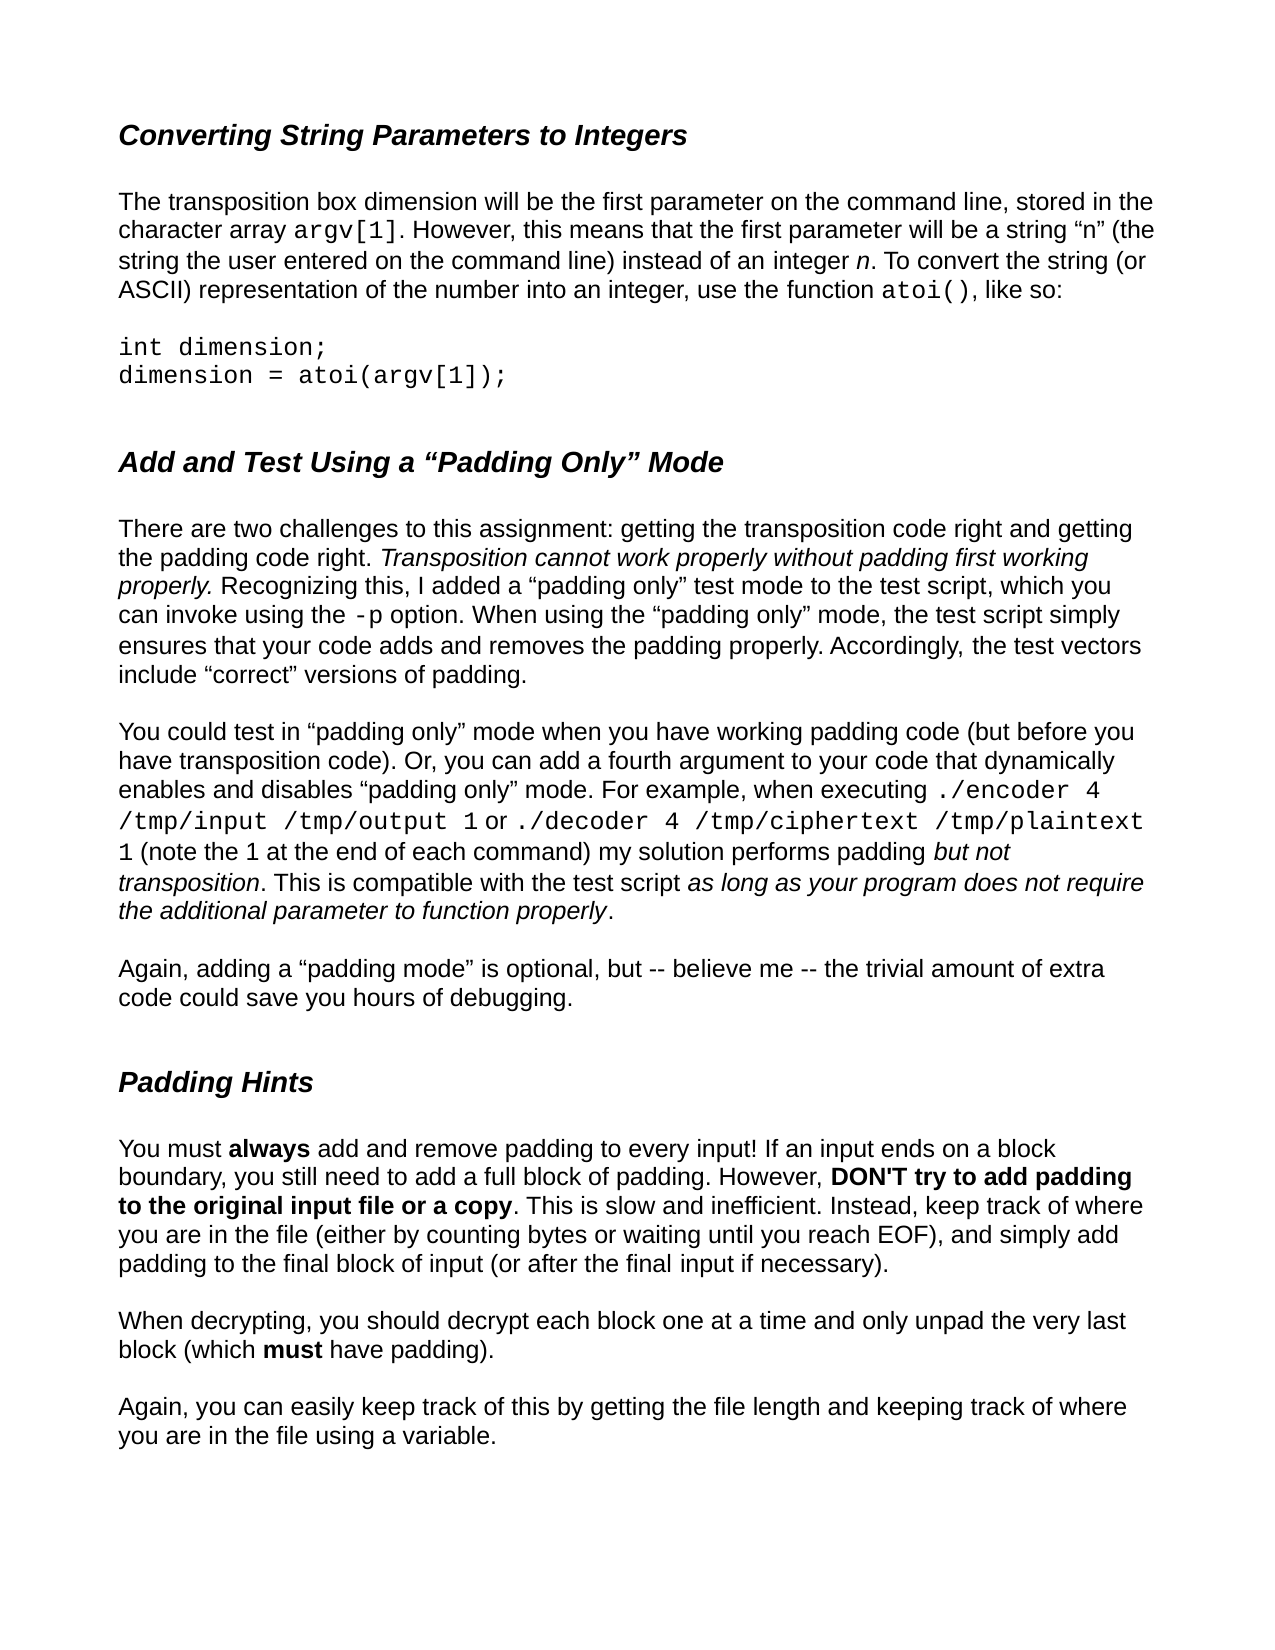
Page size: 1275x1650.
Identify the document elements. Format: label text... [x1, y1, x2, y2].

text When decrypting, you should decrypt each block one at a time and only unpad the very last block (which must have padding). [118, 1306, 1157, 1363]
text The transposition box dimension will be the first parameter on the command line, stored in the character array argv[1]. However, this means that the first parameter will be a string “n” (the string the user entered on the command line) instead of an integer n. To convert the string (or ASCII) representation of the number into an integer, use the function atoi(), like so: [118, 187, 1157, 306]
subtitle Converting String Parameters to Integers [118, 118, 1157, 152]
text int dimension; [118, 335, 1157, 363]
text Again, you can easily keep track of this by getting the file length and keeping track of where you are in the file using a variable. [118, 1392, 1157, 1450]
subtitle Add and Test Using a “Padding Only” Mode [118, 445, 1157, 479]
subtitle Padding Hints [118, 1065, 1157, 1098]
text Again, adding a “padding mode” is optional, but -- believe me -- the trivial amount of extra code could save you hours of debugging. [118, 954, 1157, 1011]
text dimension = atoi(argv[1]); [118, 363, 1157, 391]
text You must always add and remove padding to every input! If an input ends on a block boundary, you still need to add a full block of padding. However, DON'T try to add padding to the original input file or a copy. This is slow and inefficient. Instead, keep track of where you are in the file (either by counting bytes or waiting until you reach EOF), and simply add padding to the final block of input (or after the final input if necessary). [118, 1133, 1157, 1277]
text There are two challenges to this assignment: getting the transposition code right and getting the padding code right. Transposition cannot work properly without padding first working properly. Recognizing this, I added a “padding only” test mode to the test script, which you can invoke using the -p option. When using the “padding only” mode, the test script simply ensures that your code adds and removes the padding properly. Accordingly, the test vectors include “correct” versions of padding. [118, 514, 1157, 688]
text You could test in “padding only” mode when you have working padding code (but before you have transposition code). Or, you can add a fourth argument to your code that dynamically enables and disables “padding only” mode. For example, when executing ./encoder 4 /tmp/input /tmp/output 1 or ./decoder 4 /tmp/ciphertext /tmp/plaintext 1 (note the 1 at the end of each command) my solution performs padding but not transposition. This is compatible with the test script as long as your program does not require the additional parameter to function properly. [118, 717, 1157, 925]
